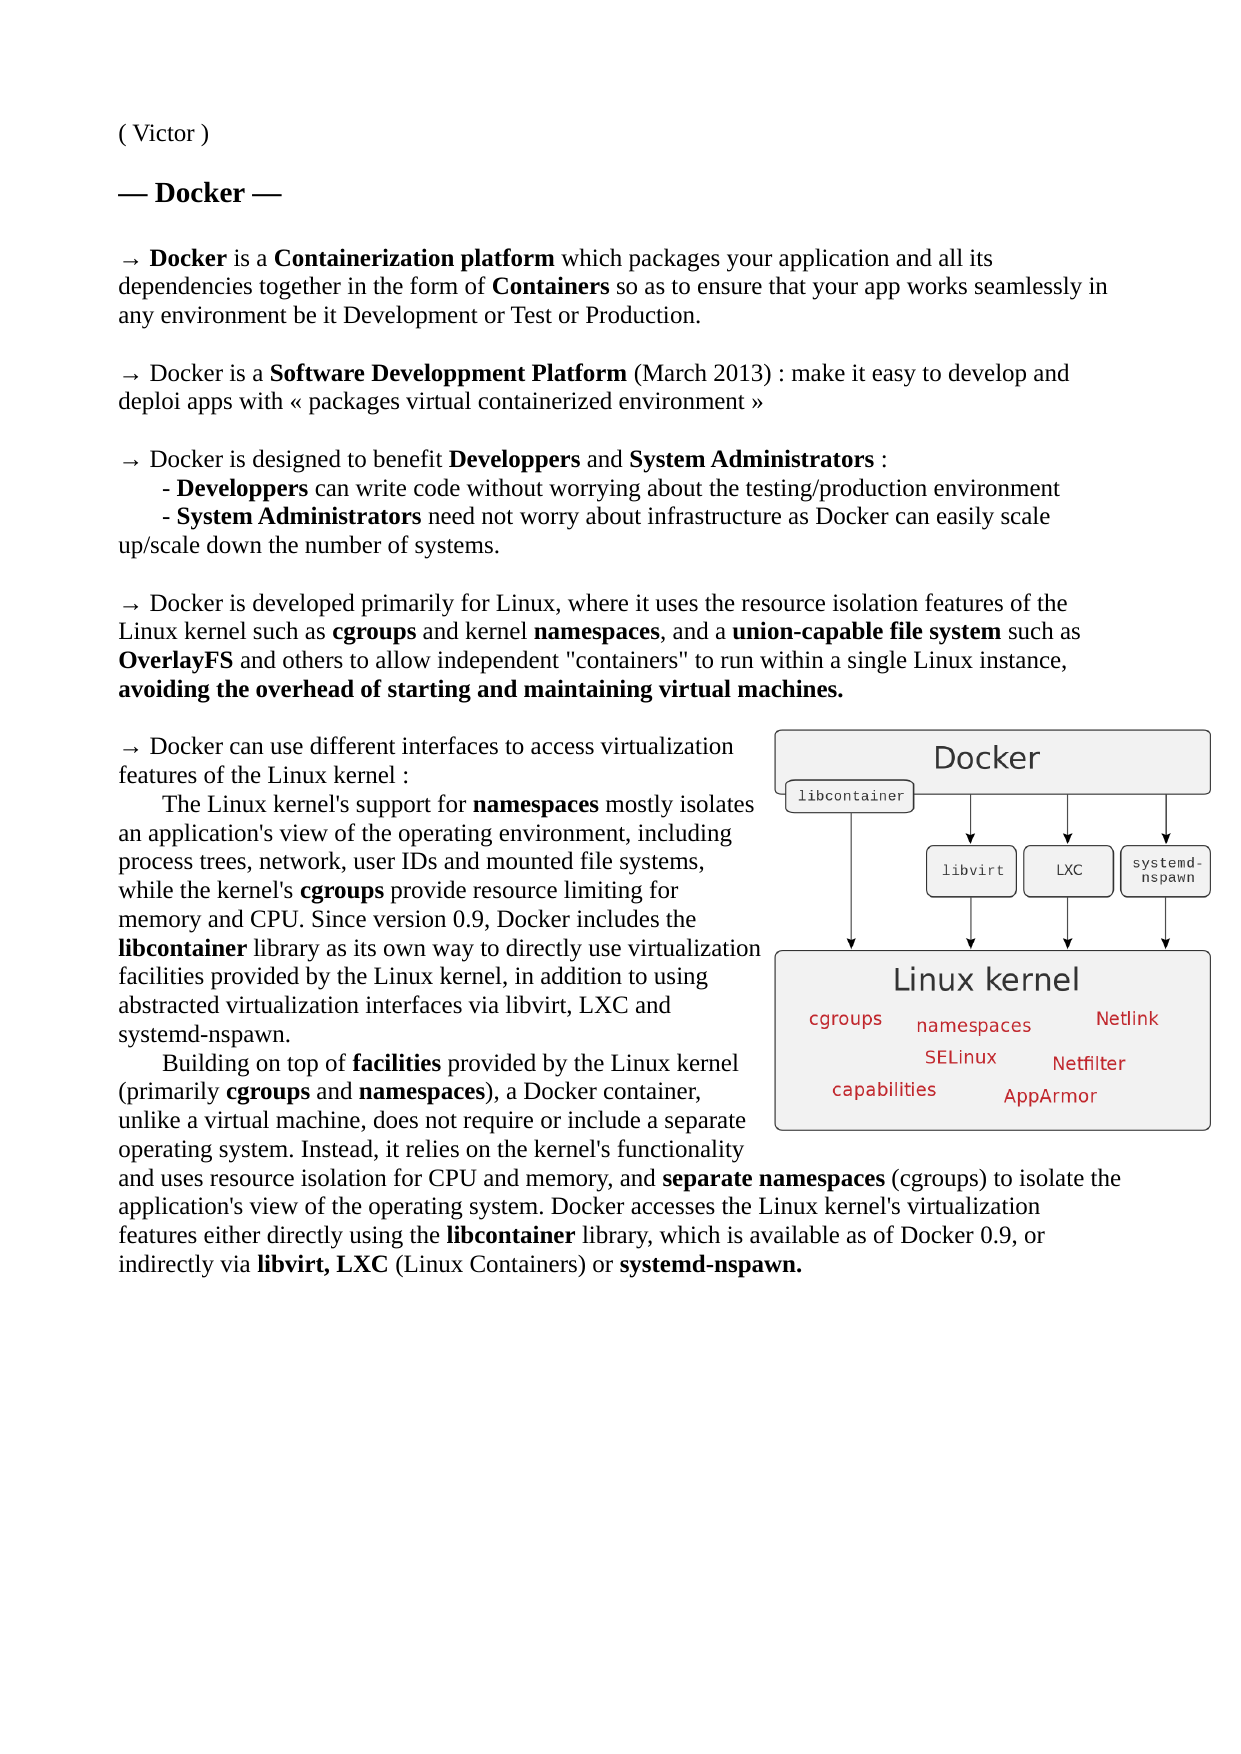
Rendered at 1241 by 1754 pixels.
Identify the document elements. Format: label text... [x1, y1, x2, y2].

text ( Victor ) [118, 118, 1122, 147]
text → Docker is a Containerization platform which packages your application and all its dependencies together in the form of Containers so as to ensure that your app works seamlessly in any environment be it Development or Test or Production. [118, 243, 1122, 329]
text Building on top of facilities provided by the Linux kernel (primarily cgroups and namespaces), a Docker container, unlike a virtual machine, does not require or include a separate operating system. Instead, it relies on the kernel's functionality and uses resource isolation for CPU and memory, and separate namespaces (cgroups) to isolate the application's view of the operating system. Docker accesses the Linux kernel's virtualization features either directly using the libcontainer library, which is available as of Docker 0.9, or indirectly via libvirt, LXC (Linux Containers) or systemd-nspawn. [118, 1048, 1122, 1278]
text → Docker is a Software Developpment Platform (March 2013) : make it easy to develop and deploi apps with « packages virtual containerized environment » [118, 358, 1122, 415]
text → Docker can use different interfaces to access virtualization features of the Linux kernel : [118, 731, 762, 789]
text → Docker is developed primarily for Linux, where it uses the resource isolation features of the Linux kernel such as cgroups and kernel namespaces, and a union-capable file system such as OverlayFS and others to allow independent "containers" to run within a single Linux instance, avoiding the overhead of starting and maintaining virtual machines. [118, 588, 1122, 703]
text → Docker is designed to benefit Developpers and System Administrators : [118, 444, 1122, 473]
text — Docker — [118, 176, 1122, 209]
text - Developpers can write code without worrying about the testing/production environment [118, 473, 1122, 501]
text - System Administrators need not worry about infrastructure as Docker can easily scale up/scale down the number of systems. [118, 501, 1122, 559]
text The Linux kernel's support for namespaces mostly isolates an application's view of the operating environment, including process trees, network, user IDs and mounted file systems, while the kernel's cgroups provide resource limiting for memory and CPU. Since version 0.9, Docker includes the libcontainer library as its own way to directly use virtualization facilities provided by the Linux kernel, in addition to using abstracted virtualization interfaces via libvirt, LXC and systemd-nspawn. [118, 789, 762, 1048]
picture [762, 717, 1223, 1143]
